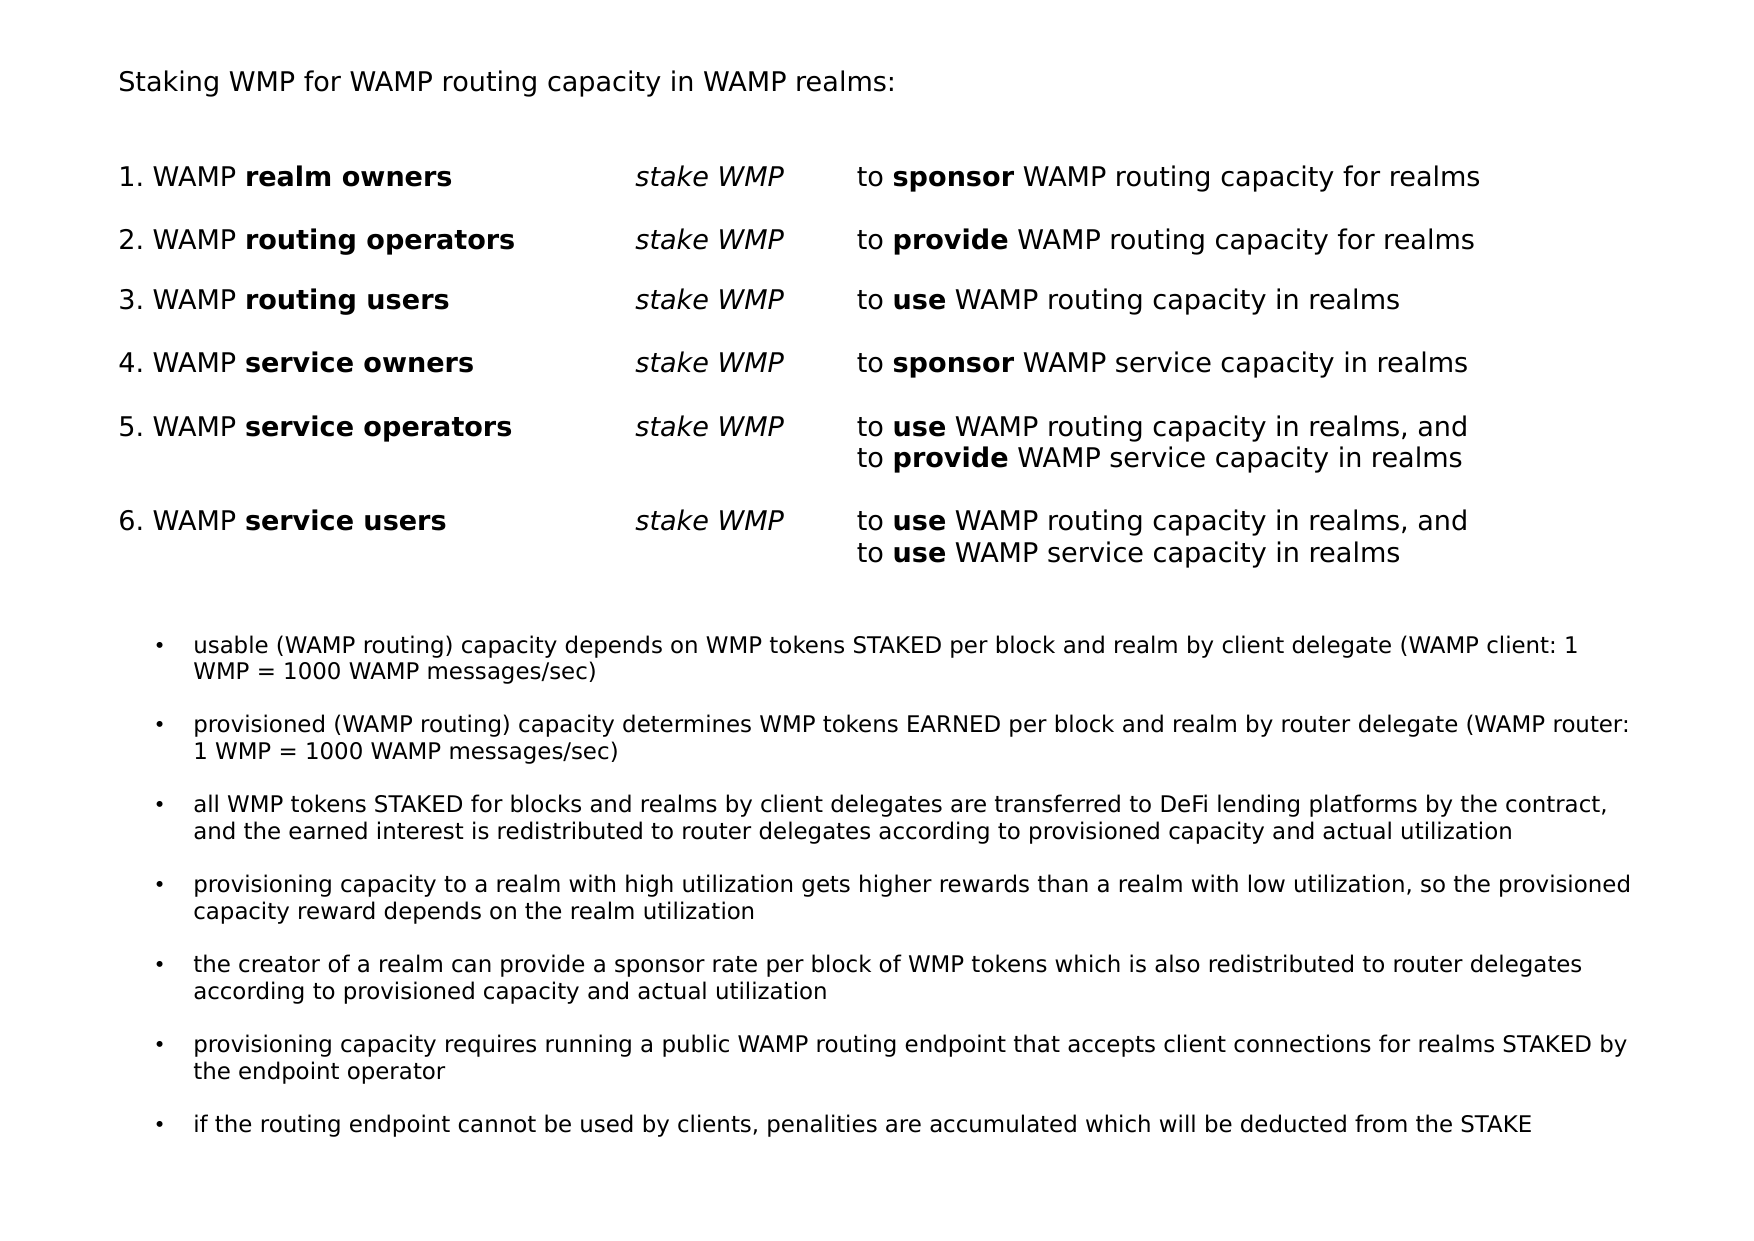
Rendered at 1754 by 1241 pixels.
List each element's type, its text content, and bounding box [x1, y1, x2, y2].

list provisioning capacity requires running a public WAMP routing endpoint that accepts client connections for realms STAKED by the endpoint operator [156, 1031, 1636, 1111]
list the creator of a realm can provide a sponsor rate per block of WMP tokens which is also redistributed to router delegates according to provisioned capacity and actual utilization [156, 951, 1636, 1031]
text 2. WAMP routing operators stake WMP to provide WAMP routing capacity for realms [118, 224, 1636, 284]
list all WMP tokens STAKED for blocks and realms by client delegates are transferred to DeFi lending platforms by the contract, and the earned interest is redistributed to router delegates according to provisioned capacity and actual utilization [156, 791, 1636, 871]
text 1. WAMP realm owners stake WMP to sponsor WAMP routing capacity for realms [118, 161, 1636, 193]
text 3. WAMP routing users stake WMP to use WAMP routing capacity in realms [118, 284, 1636, 316]
text Staking WMP for WAMP routing capacity in WAMP realms: [118, 66, 1636, 129]
list usable (WAMP routing) capacity depends on WMP tokens STAKED per block and realm by client delegate (WAMP client: 1 WMP = 1000 WAMP messages/sec) [156, 632, 1636, 711]
list provisioned (WAMP routing) capacity determines WMP tokens EARNED per block and realm by router delegate (WAMP router: 1 WMP = 1000 WAMP messages/sec) [156, 711, 1636, 791]
list if the routing endpoint cannot be used by clients, penalities are accumulated which will be deducted from the STAKE [156, 1111, 1636, 1138]
text 4. WAMP service owners stake WMP to sponsor WAMP service capacity in realms [118, 348, 1636, 379]
text 6. WAMP service users stake WMP to use WAMP routing capacity in realms, and to use WAMP service capacity in realms [118, 506, 1636, 569]
list provisioning capacity to a realm with high utilization gets higher rewards than a realm with low utilization, so the provisioned capacity reward depends on the realm utilization [156, 871, 1636, 951]
text 5. WAMP service operators stake WMP to use WAMP routing capacity in realms, and to provide WAMP service capacity in realms [118, 411, 1636, 474]
